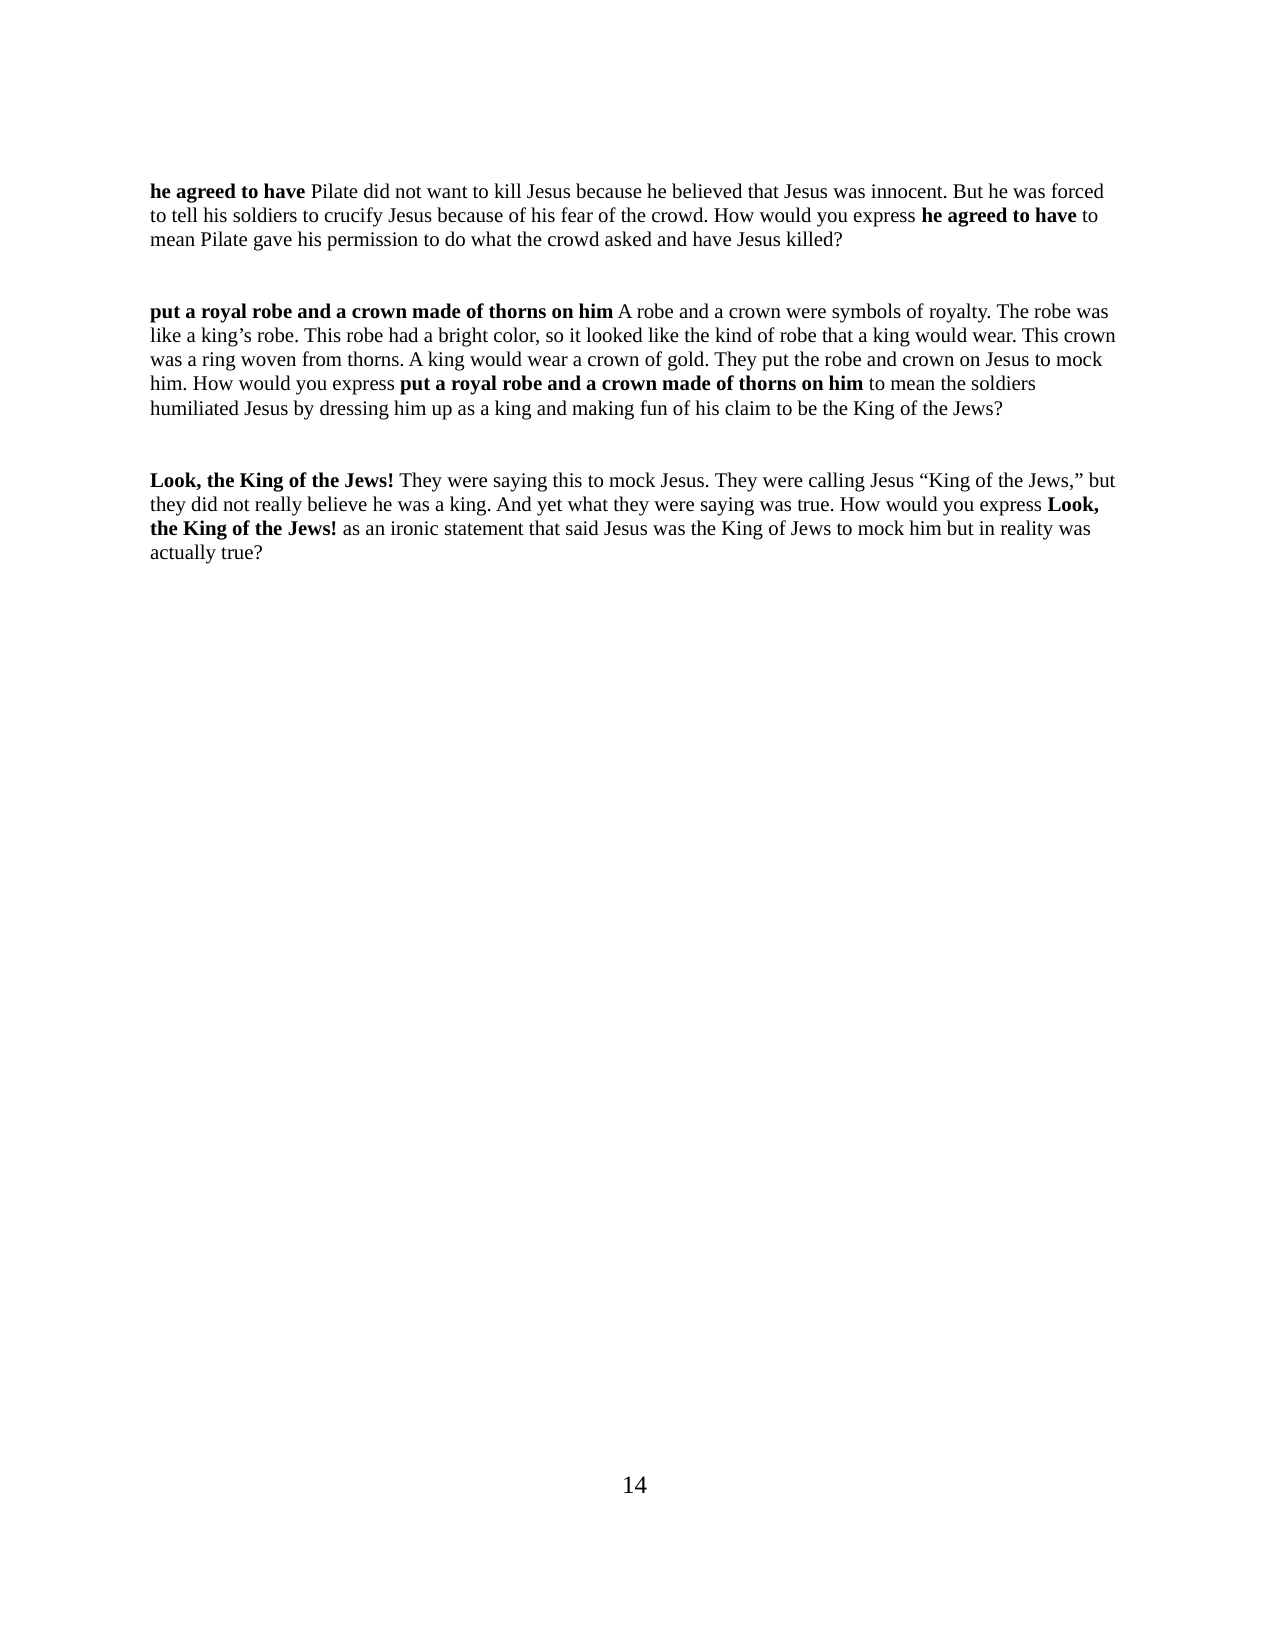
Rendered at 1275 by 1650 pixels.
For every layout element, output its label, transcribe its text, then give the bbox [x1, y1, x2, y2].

text he agreed to have Pilate did not want to kill Jesus because he believed that Jesus was innocent. But he was forced to tell his soldiers to crucify Jesus because of his fear of the crowd. How would you express he agreed to have to mean Pilate gave his permission to do what the crowd asked and have Jesus killed? [150, 179, 1125, 251]
text Look, the King of the Jews! They were saying this to mock Jesus. They were calling Jesus “King of the Jews,” but they did not really believe he was a king. And yet what they were saying was true. How would you express Look, the King of the Jews! as an ironic statement that said Jesus was the King of Jews to mock him but in reality was actually true? [150, 468, 1125, 564]
text put a royal robe and a crown made of thorns on him A robe and a crown were symbols of royalty. The robe was like a king’s robe. This robe had a bright color, so it looked like the kind of robe that a king would wear. This crown was a ring woven from thorns. A king would wear a crown of gold. They put the robe and crown on Jesus to mock him. How would you express put a royal robe and a crown made of thorns on him to mean the soldiers humiliated Jesus by dressing him up as a king and making fun of his claim to be the King of the Jews? [150, 299, 1125, 419]
